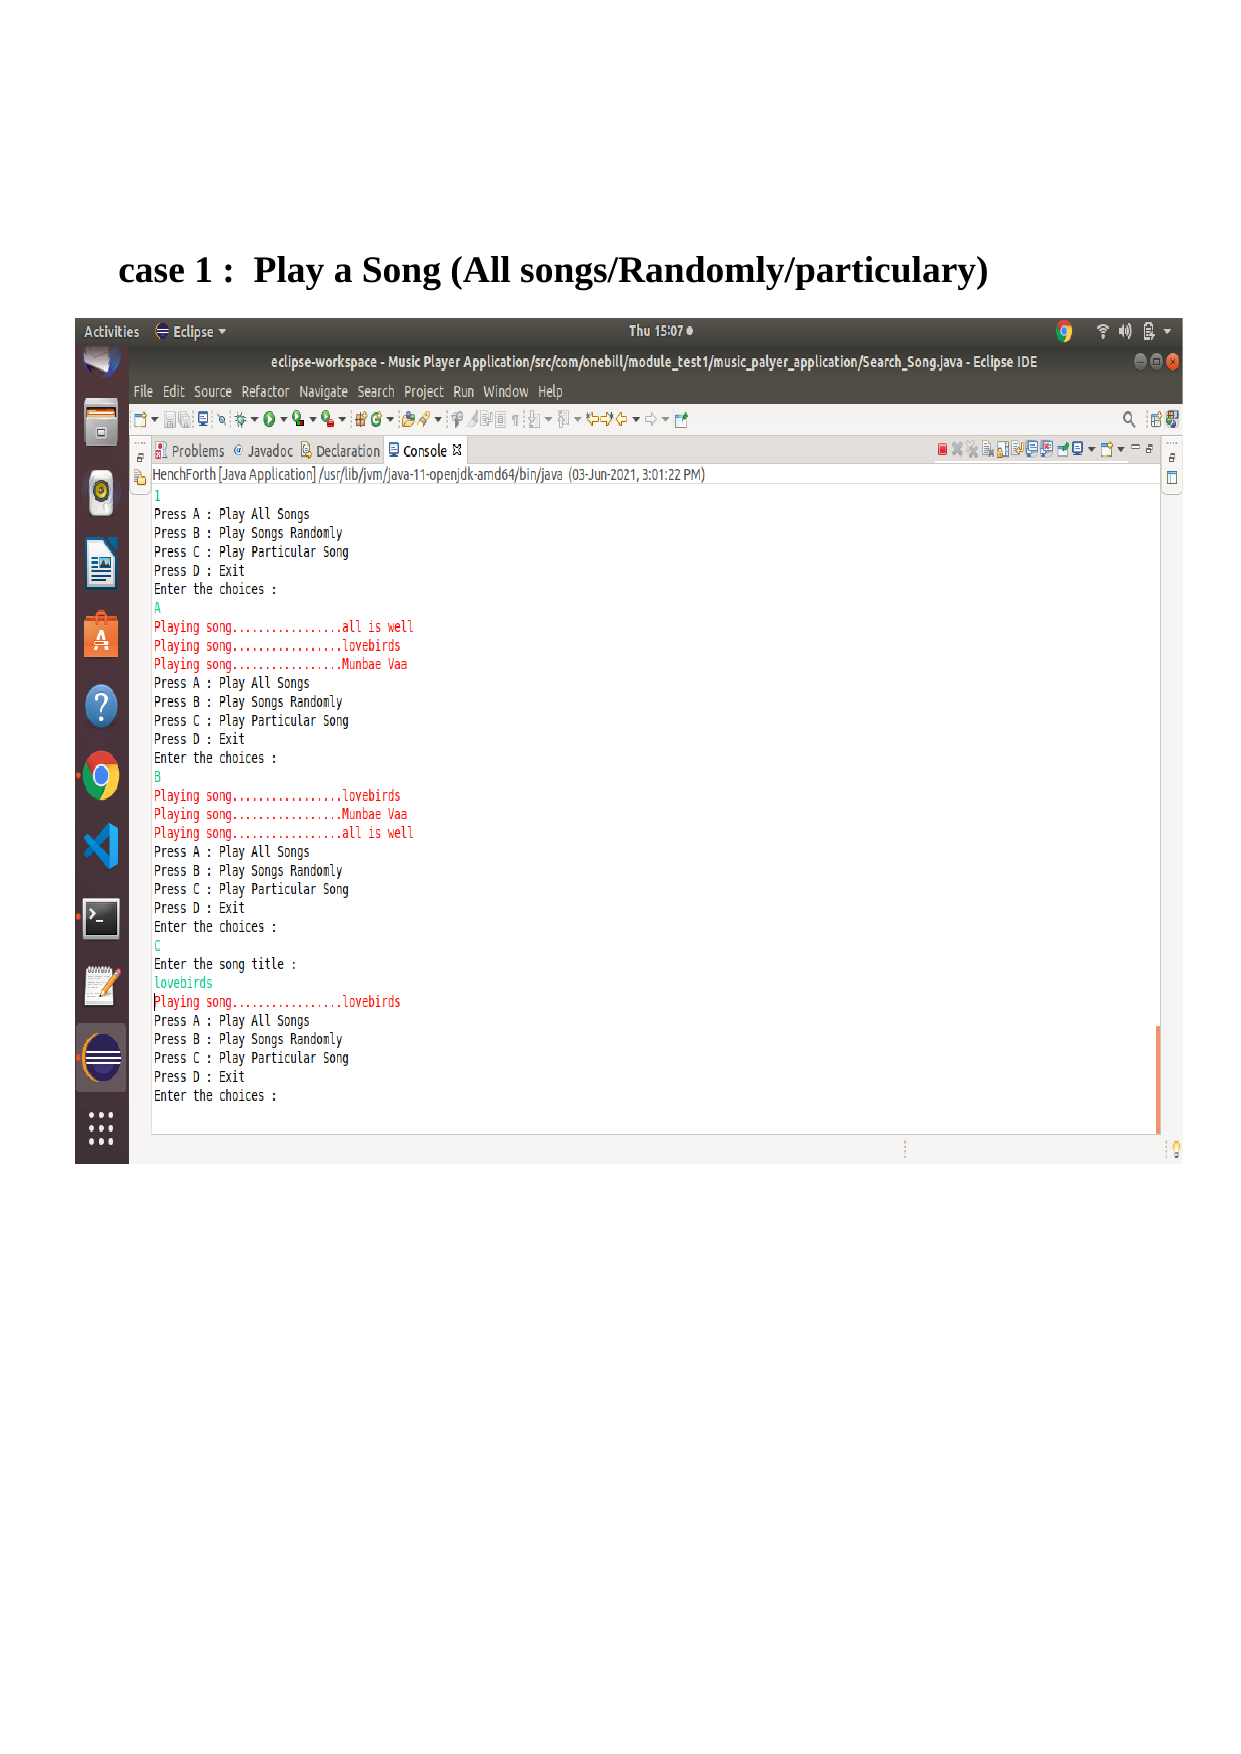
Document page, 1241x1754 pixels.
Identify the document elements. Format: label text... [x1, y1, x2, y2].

picture [75, 318, 1183, 1164]
text case 1 : Play a Song (All songs/Randomly/particulary) [118, 247, 1122, 291]
